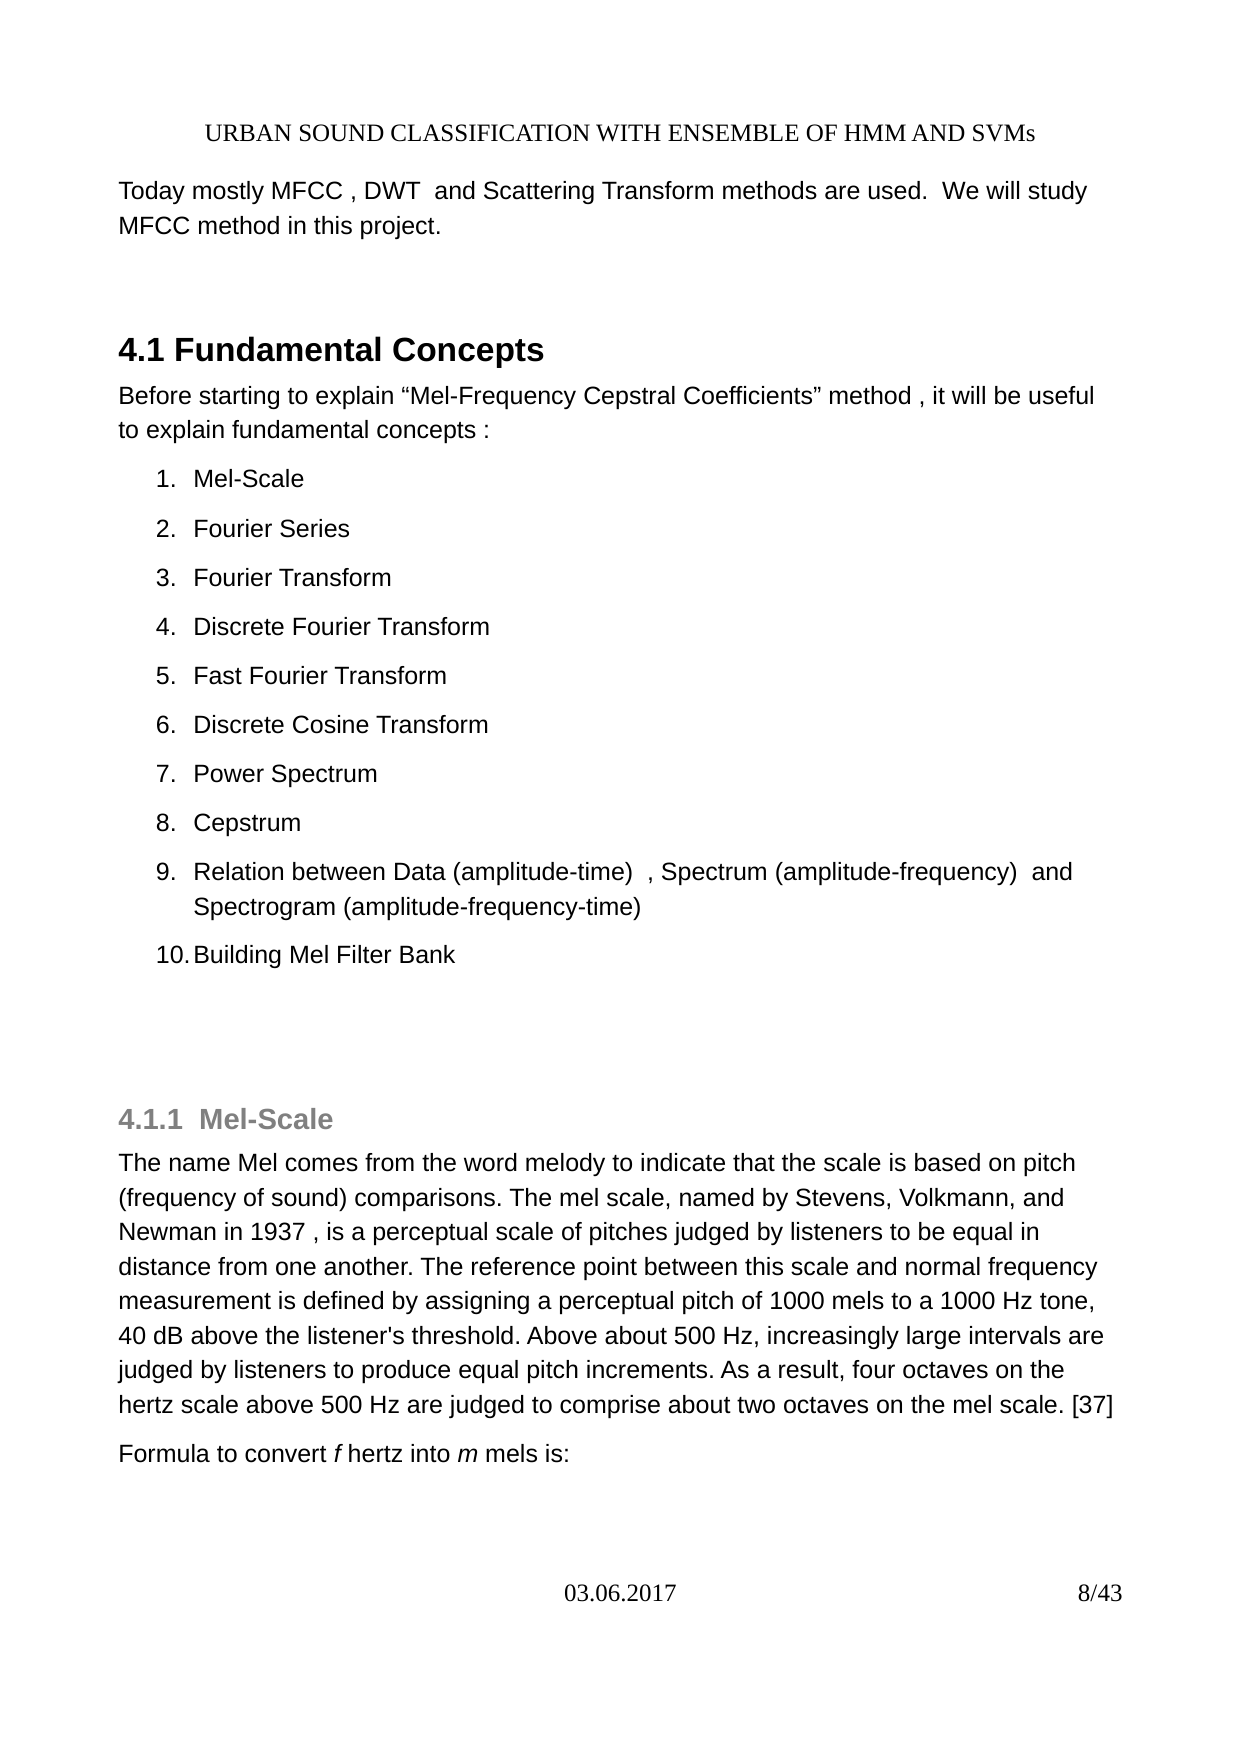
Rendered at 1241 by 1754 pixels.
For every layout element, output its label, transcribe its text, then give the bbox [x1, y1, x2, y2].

text Formula to convert f hertz into m mels is: [118, 1439, 1122, 1467]
list Fourier Transform [156, 563, 1122, 591]
subtitle 4.1.1 Mel-Scale [118, 1102, 1122, 1136]
list Fourier Series [156, 513, 1122, 542]
list Cepstrum [156, 808, 1122, 837]
list Relation between Data (amplitude-time) , Spectrum (amplitude-frequency) and Spectrogram (amplitude-frequency-time) [156, 857, 1122, 920]
list Discrete Cosine Transform [156, 710, 1122, 738]
list Discrete Fourier Transform [156, 612, 1122, 640]
list Building Mel Filter Bank [156, 941, 1122, 969]
list Mel-Scale [156, 464, 1122, 493]
list Power Spectrum [156, 759, 1122, 788]
text The name Mel comes from the word melody to indicate that the scale is based on pitch (frequency of sound) comparisons. The mel scale, named by Stevens, Volkmann, and Newman in 1937 , is a perceptual scale of pitches judged by listeners to be equal in distance from one another. The reference point between this scale and normal frequency measurement is defined by assigning a perceptual pitch of 1000 mels to a 1000 Hz tone, 40 dB above the listener's threshold. Above about 500 Hz, increasingly large intervals are judged by listeners to produce equal pitch increments. As a result, four octaves on the hertz scale above 500 Hz are judged to comprise about two octaves on the mel scale. [37] [118, 1148, 1122, 1418]
text Before starting to explain “Mel-Frequency Cepstral Coefficients” method , it will be useful to explain fundamental concepts : [118, 381, 1122, 444]
list Fast Fourier Transform [156, 661, 1122, 689]
text Today mostly MFCC , DWT and Scattering Transform methods are used. We will study MFCC method in this project. [118, 176, 1122, 239]
subtitle 4.1 Fundamental Concepts [118, 330, 1122, 368]
